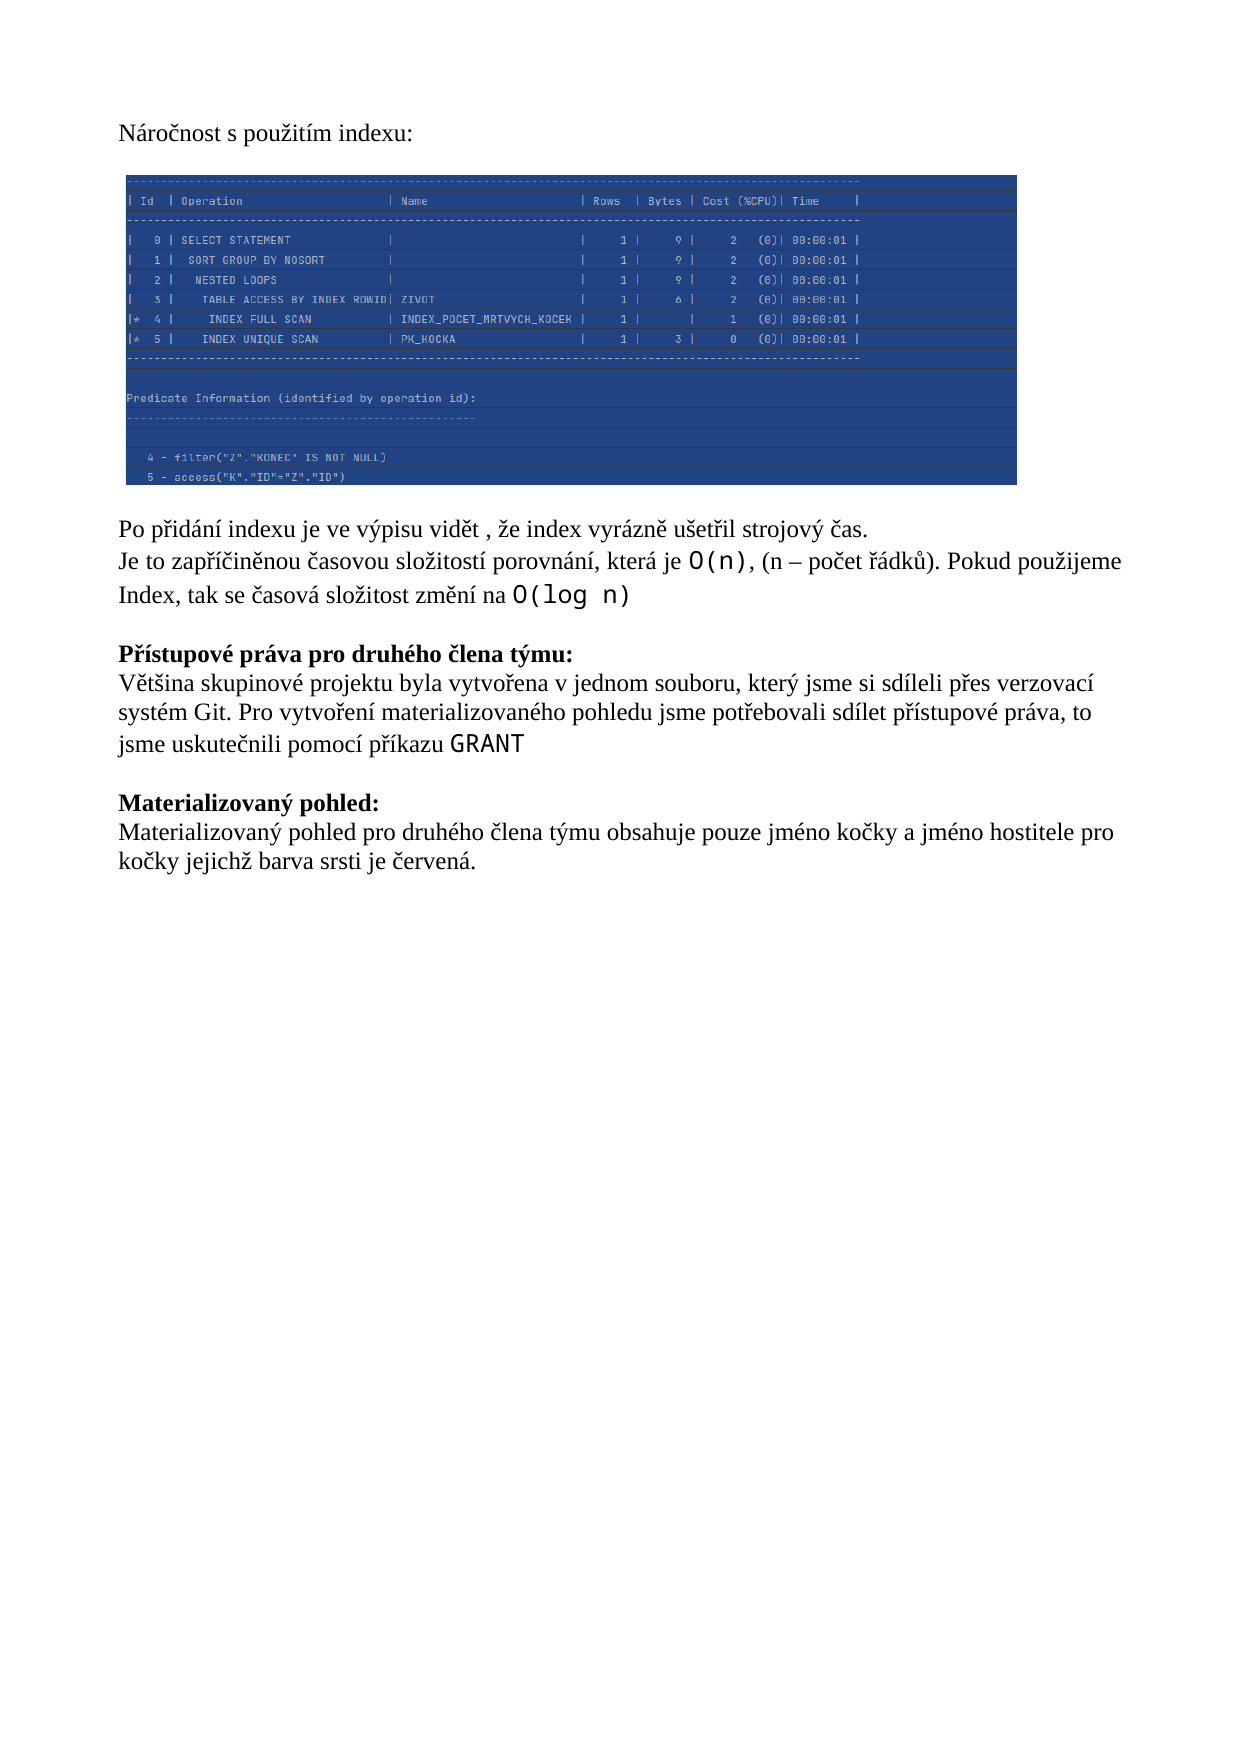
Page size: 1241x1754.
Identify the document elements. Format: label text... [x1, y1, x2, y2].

text Materializovaný pohled pro druhého člena týmu obsahuje pouze jméno kočky a jméno hostitele pro kočky jejichž barva srsti je červená. [118, 817, 1122, 874]
text Většina skupinové projektu byla vytvořena v jednom souboru, který jsme si sdíleli přes verzovací systém Git. Pro vytvoření materializovaného pohledu jsme potřebovali sdílet přístupové práva, to jsme uskutečnili pomocí příkazu GRANT [118, 668, 1122, 759]
text Přístupové práva pro druhého člena týmu: [118, 639, 1122, 668]
picture [125, 175, 1017, 485]
text Materializovaný pohled: [118, 788, 1122, 817]
text Je to zapříčiněnou časovou složitostí porovnání, která je O(n), (n – počet řádků). Pokud použijeme Index, tak se časová složitost změní na O(log n) [118, 542, 1122, 611]
text Po přidání indexu je ve výpisu vidět , že index vyrázně ušetřil strojový čas. [118, 514, 1122, 542]
text Náročnost s použitím indexu: [118, 118, 1122, 147]
